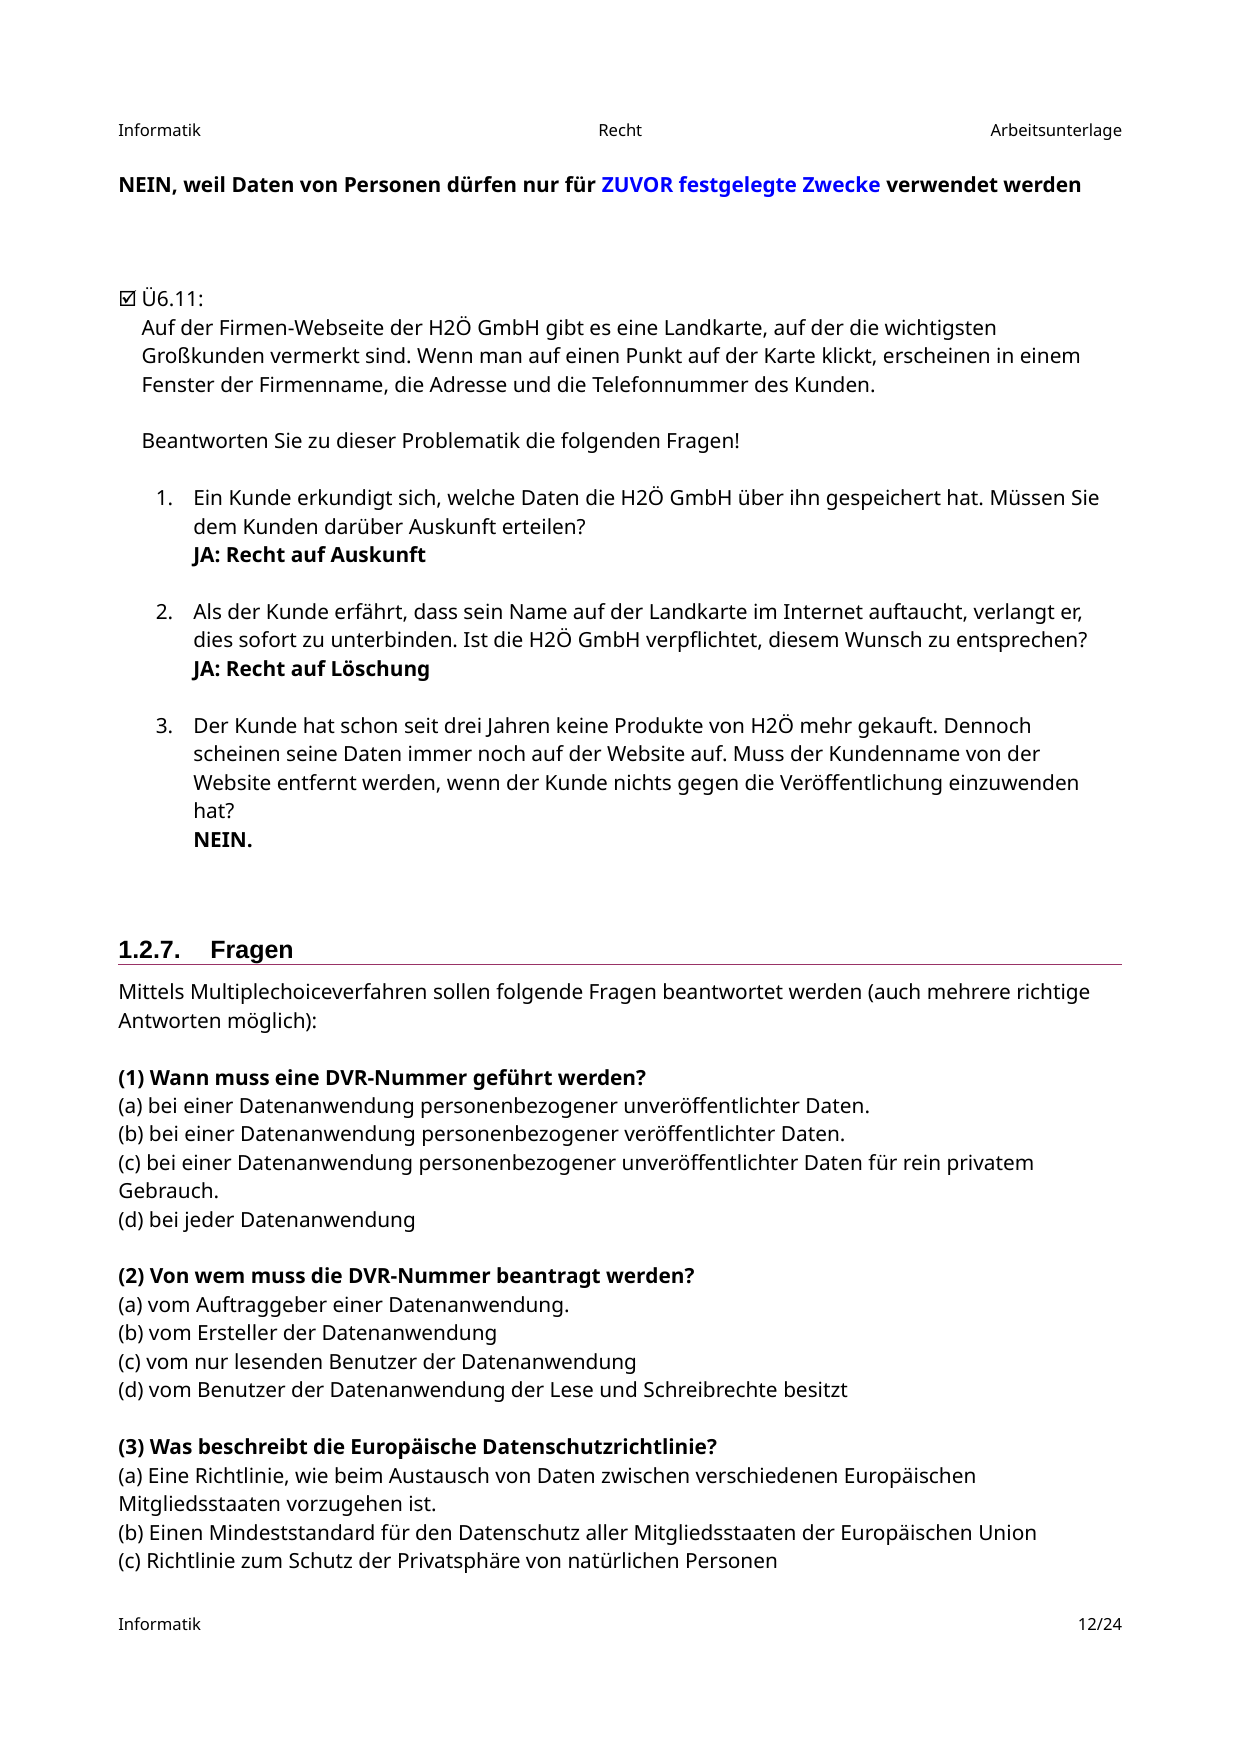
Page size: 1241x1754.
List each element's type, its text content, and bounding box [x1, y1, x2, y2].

text (c) bei einer Datenanwendung personenbezogener unveröffentlichter Daten für rein privatem Gebrauch. [118, 1148, 1122, 1205]
subtitle Fragen [118, 935, 1122, 964]
text Mittels Multiplechoiceverfahren sollen folgende Fragen beantwortet werden (auch mehrere richtige Antworten möglich): [118, 977, 1122, 1034]
list Ein Kunde erkundigt sich, welche Daten die H2Ö GmbH über ihn gespeichert hat. Müssen Sie dem Kunden darüber Auskunft erteilen? JA: Recht auf Auskunft [156, 483, 1122, 597]
text (a) bei einer Datenanwendung personenbezogener unveröffentlichter Daten. [118, 1091, 1122, 1119]
text (d) bei jeder Datenanwendung [118, 1205, 1122, 1233]
text (d) vom Benutzer der Datenanwendung der Lese und Schreibrechte besitzt [118, 1375, 1122, 1432]
text (3) Was beschreibt die Europäische Datenschutzrichtlinie? [118, 1432, 1122, 1461]
text (a) Eine Richtlinie, wie beim Austausch von Daten zwischen verschiedenen Europäischen [118, 1461, 1122, 1489]
text (2) Von wem muss die DVR-Nummer beantragt werden? [118, 1262, 1122, 1290]
text (c) vom nur lesenden Benutzer der Datenanwendung [118, 1347, 1122, 1375]
text (b) vom Ersteller der Datenanwendung [118, 1318, 1122, 1347]
text (b) Einen Mindeststandard für den Datenschutz aller Mitgliedsstaaten der Europäischen Union [118, 1518, 1122, 1546]
text (b) bei einer Datenanwendung personenbezogener veröffentlichter Daten. [118, 1119, 1122, 1148]
list Als der Kunde erfährt, dass sein Name auf der Landkarte im Internet auftaucht, verlangt er, dies sofort zu unterbinden. Ist die H2Ö GmbH verpflichtet, diesem Wunsch zu entsprechen? JA: Recht auf Löschung [156, 597, 1122, 711]
text NEIN, weil Daten von Personen dürfen nur für ZUVOR festgelegte Zwecke verwendet werden [118, 170, 1122, 199]
text (a) vom Auftraggeber einer Datenanwendung. [118, 1290, 1122, 1318]
text (1) Wann muss eine DVR-Nummer geführt werden? [118, 1063, 1122, 1091]
text Mitgliedsstaaten vorzugehen ist. [118, 1489, 1122, 1518]
list Ü6.11: Auf der Firmen-Webseite der H2Ö GmbH gibt es eine Landkarte, auf der die wichtigsten Großkunden vermerkt sind. Wenn man auf einen Punkt auf der Karte klickt, erscheinen in einem Fenster der Firmenname, die Adresse und die Telefonnummer des Kunden. Beantworten Sie zu dieser Problematik die folgenden Fragen! [118, 284, 1122, 455]
list Der Kunde hat schon seit drei Jahren keine Produkte von H2Ö mehr gekauft. Dennoch scheinen seine Daten immer noch auf der Website auf. Muss der Kundenname von der Website entfernt werden, wenn der Kunde nichts gegen die Veröffentlichung einzuwenden hat? NEIN. [156, 711, 1122, 853]
text (c) Richtlinie zum Schutz der Privatsphäre von natürlichen Personen [118, 1546, 1122, 1574]
